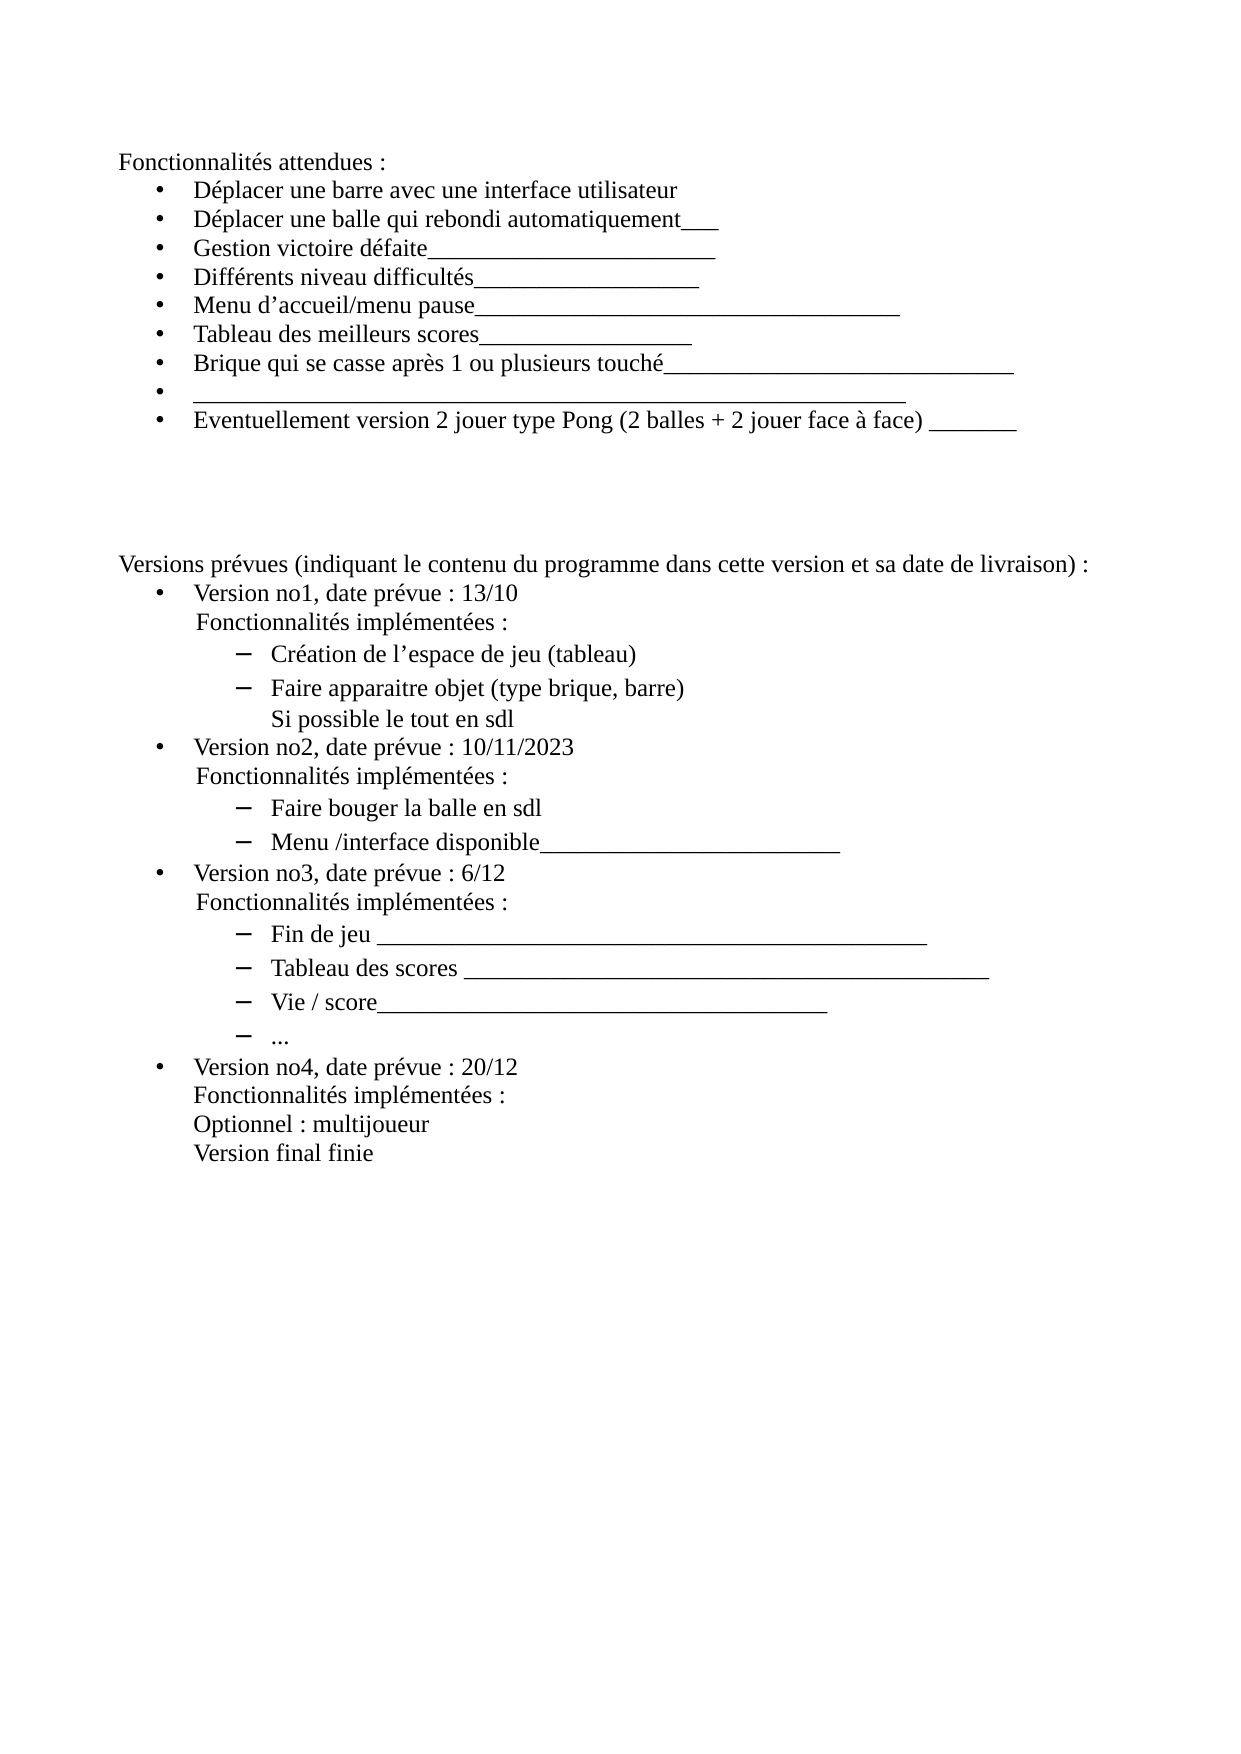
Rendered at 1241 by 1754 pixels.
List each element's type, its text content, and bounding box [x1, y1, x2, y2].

list Brique qui se casse après 1 ou plusieurs touché____________________________ [156, 348, 1122, 377]
text Fonctionnalités implémentées : [196, 887, 1122, 916]
text Version final finie [193, 1138, 1122, 1167]
list Déplacer une barre avec une interface utilisateur [156, 176, 1122, 204]
list Tableau des meilleurs scores_________________ [156, 319, 1122, 348]
list Version no4, date prévue : 20/12 [156, 1052, 1122, 1081]
text Fonctionnalités implémentées : [193, 1081, 1122, 1109]
text Versions prévues (indiquant le contenu du programme dans cette version et sa date de livraison) : [118, 549, 1122, 578]
text Fonctionnalités implémentées : [196, 607, 1122, 636]
text Fonctionnalités attendues : [118, 147, 1122, 176]
list Vie / score____________________________________ [233, 984, 1122, 1018]
list Menu /interface disponible________________________ [233, 824, 1122, 858]
list Création de l’espace de jeu (tableau) [233, 636, 1122, 670]
list Eventuellement version 2 jouer type Pong (2 balles + 2 jouer face à face) _______ [156, 406, 1122, 434]
list _________________________________________________________ [156, 377, 1122, 406]
text Optionnel : multijoueur [193, 1109, 1122, 1138]
list Menu d’accueil/menu pause__________________________________ [156, 291, 1122, 319]
list Faire apparaitre objet (type brique, barre) [233, 670, 1122, 704]
list Version no2, date prévue : 10/11/2023 [156, 732, 1122, 761]
list Différents niveau difficultés__________________ [156, 262, 1122, 291]
list Tableau des scores __________________________________________ [233, 950, 1122, 984]
list Version no3, date prévue : 6/12 [156, 858, 1122, 887]
list Version no1, date prévue : 13/10 [156, 578, 1122, 607]
list Gestion victoire défaite_______________________ [156, 233, 1122, 262]
list ... [233, 1018, 1122, 1052]
list Faire bouger la balle en sdl [233, 790, 1122, 824]
list Déplacer une balle qui rebondi automatiquement___ [156, 204, 1122, 233]
text Si possible le tout en sdl [271, 704, 1122, 732]
text Fonctionnalités implémentées : [196, 761, 1122, 790]
list Fin de jeu ____________________________________________ [233, 916, 1122, 950]
